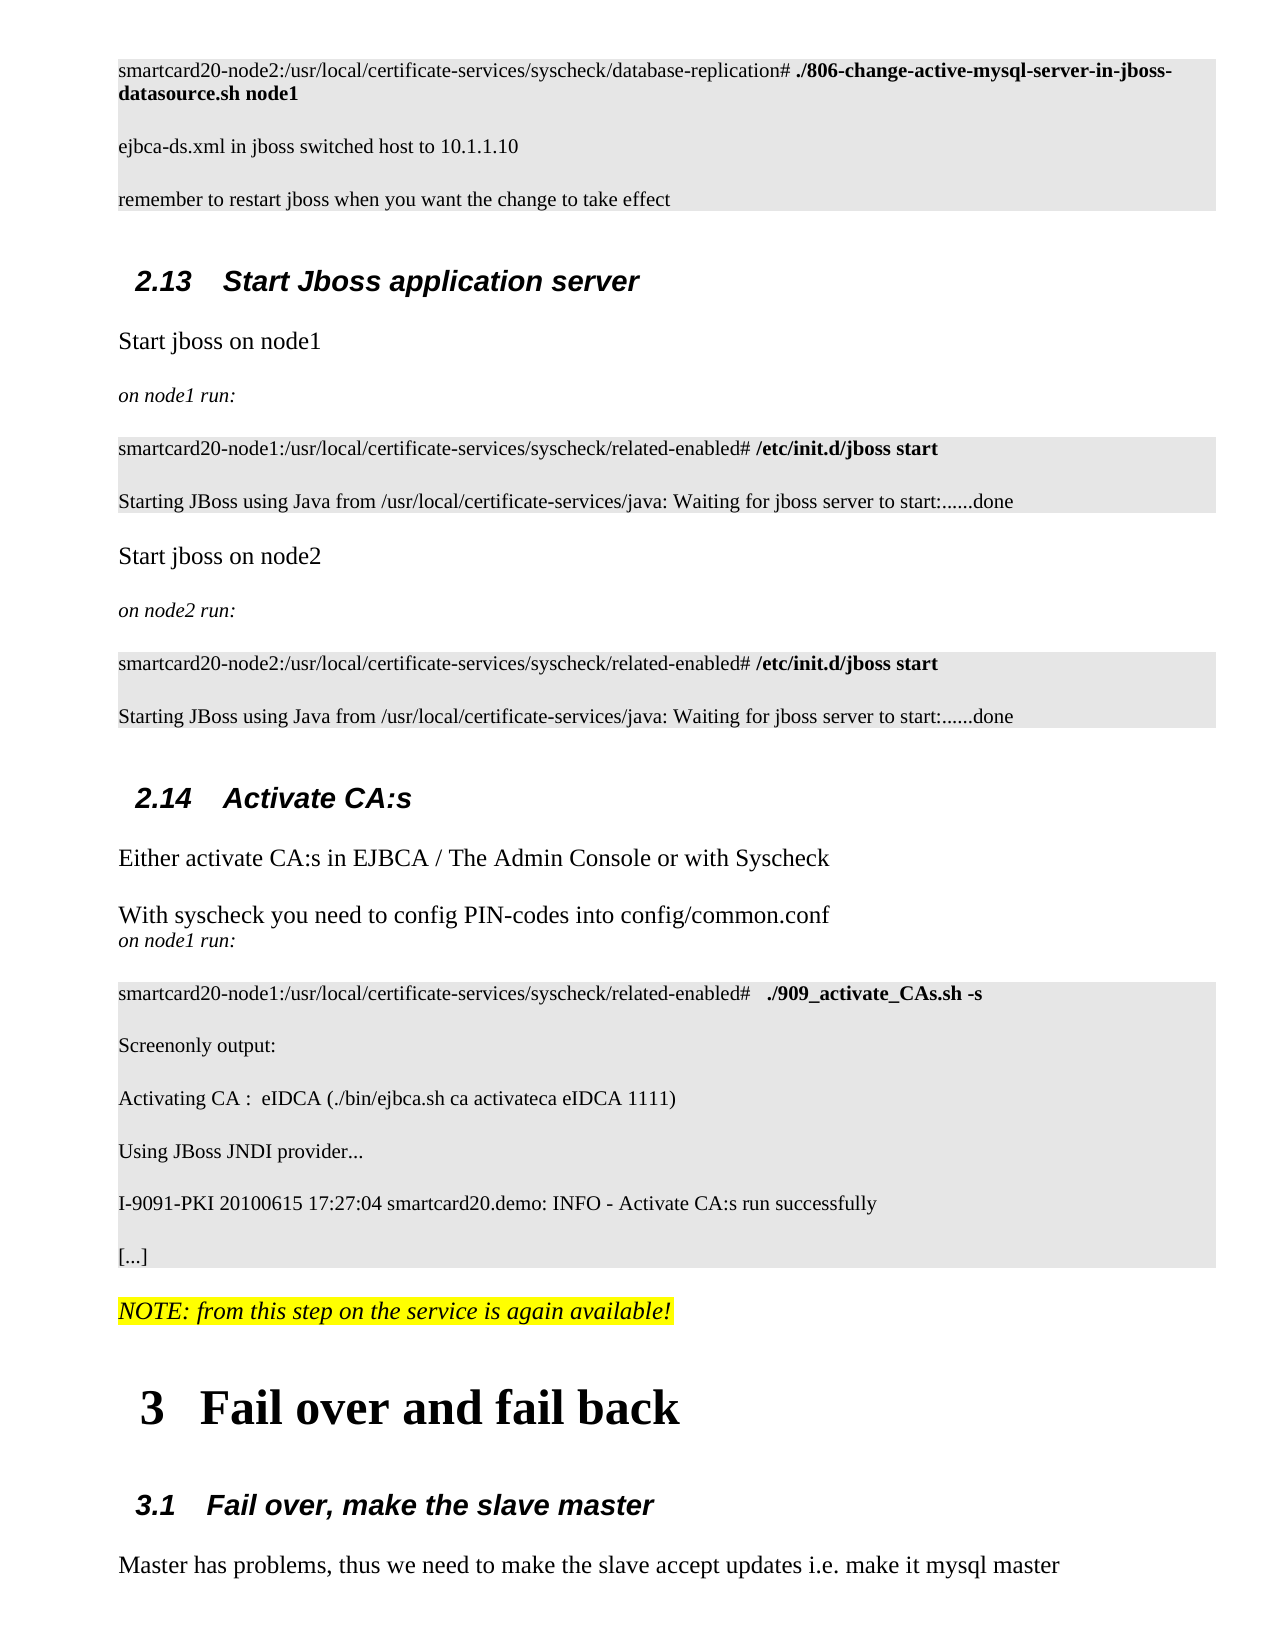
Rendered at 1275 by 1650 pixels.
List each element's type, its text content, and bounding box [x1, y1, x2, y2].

text [...] [118, 1245, 1216, 1268]
text Activating CA : eIDCA (./bin/ejbca.sh ca activateca eIDCA 1111) [118, 1087, 1216, 1110]
text Start jboss on node1 [118, 327, 1216, 355]
text on node2 run: [118, 599, 1216, 622]
text Starting JBoss using Java from /usr/local/certificate-services/java: Waiting for jboss server to start:......done [118, 489, 1216, 513]
subtitle Activate CA:s [127, 782, 1207, 815]
text smartcard20-node1:/usr/local/certificate-services/syscheck/related-enabled# /etc/init.d/jboss start [118, 437, 1216, 460]
text Using JBoss JNDI provider... [118, 1139, 1216, 1163]
text smartcard20-node1:/usr/local/certificate-services/syscheck/related-enabled# ./909_activate_CAs.sh -s [118, 982, 1216, 1005]
text remember to restart jboss when you want the change to take effect [118, 187, 1216, 211]
text With syscheck you need to config PIN-codes into config/common.conf [118, 901, 1216, 929]
text Starting JBoss using Java from /usr/local/certificate-services/java: Waiting for jboss server to start:......done [118, 704, 1216, 728]
subtitle Start Jboss application server [127, 265, 1207, 298]
text smartcard20-node2:/usr/local/certificate-services/syscheck/database-replication# ./806-change-active-mysql-server-in-jboss-datasource.sh node1 [118, 59, 1216, 105]
subtitle Fail over and fail back [127, 1379, 1207, 1435]
text smartcard20-node2:/usr/local/certificate-services/syscheck/related-enabled# /etc/init.d/jboss start [118, 652, 1216, 675]
text I-9091-PKI 20100615 17:27:04 smartcard20.demo: INFO - Activate CA:s run successfully [118, 1192, 1216, 1215]
subtitle Fail over, make the slave master [127, 1489, 1207, 1522]
text NOTE: from this step on the service is again available! [118, 1297, 1216, 1325]
text Screenonly output: [118, 1034, 1216, 1057]
text on node1 run: [118, 384, 1216, 407]
text Either activate CA:s in EJBCA / The Admin Console or with Syscheck [118, 844, 1216, 872]
text Start jboss on node2 [118, 542, 1216, 570]
text ejbca-ds.xml in jboss switched host to 10.1.1.10 [118, 135, 1216, 158]
text Master has problems, thus we need to make the slave accept updates i.e. make it mysql master [118, 1551, 1216, 1579]
text on node1 run: [118, 929, 1216, 952]
